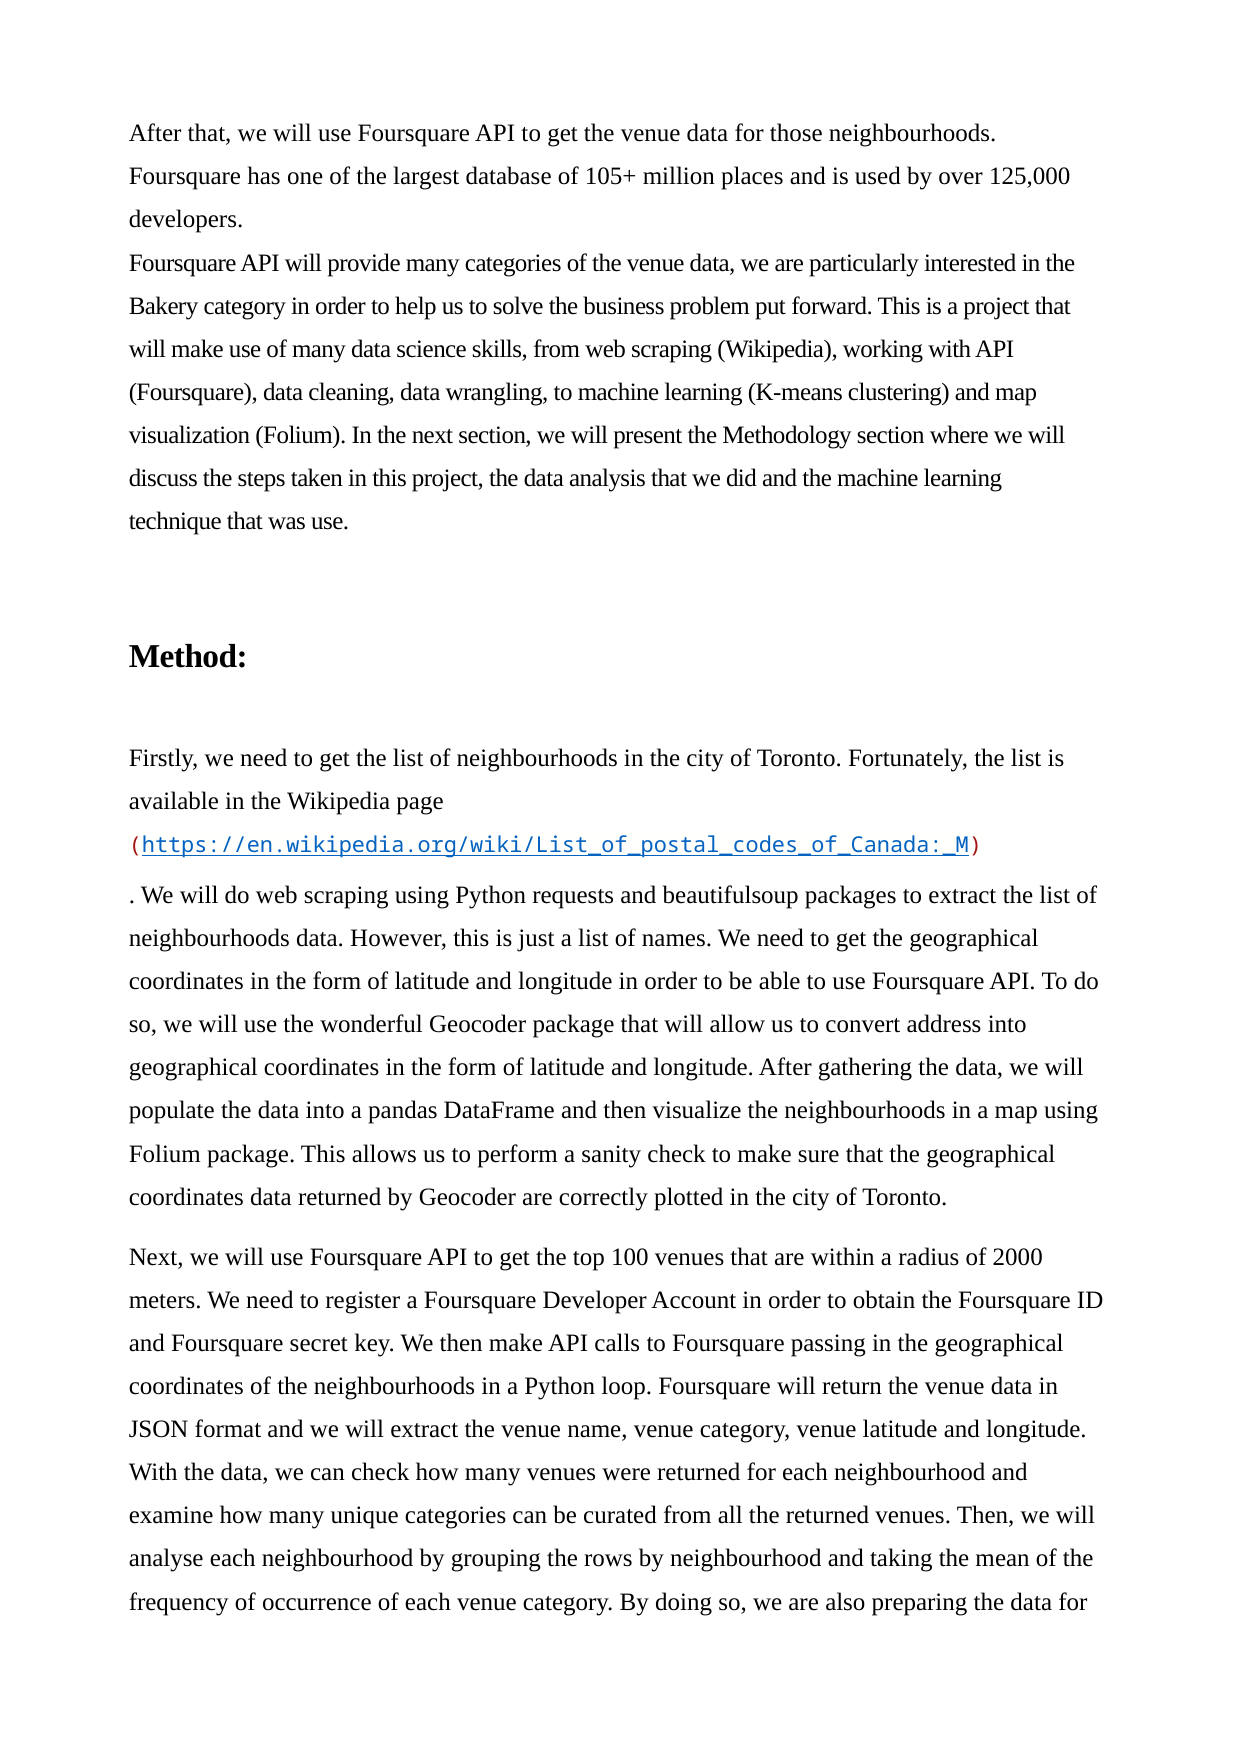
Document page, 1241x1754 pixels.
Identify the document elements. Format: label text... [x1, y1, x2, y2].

text Next, we will use Foursquare API to get the top 100 venues that are within a radius of 2000 meters. We need to register a Foursquare Developer Account in order to obtain the Foursquare ID and Foursquare secret key. We then make API calls to Foursquare passing in the geographical coordinates of the neighbourhoods in a Python loop. Foursquare will return the venue data in JSON format and we will extract the venue name, venue category, venue latitude and longitude. With the data, we can check how many venues were returned for each neighbourhood and examine how many unique categories can be curated from all the returned venues. Then, we will analyse each neighbourhood by grouping the rows by neighbourhood and taking the mean of the frequency of occurrence of each venue category. By doing so, we are also preparing the data for [128, 1242, 1104, 1615]
text Firstly, we need to get the list of neighbourhoods in the city of Toronto. Fortunately, the list is available in the Wikipedia page (https://en.wikipedia.org/wiki/List_of_postal_codes_of_Canada:_M) [128, 743, 1110, 859]
text . We will do web scraping using Python requests and beautifulsoup packages to extract the list of neighbourhoods data. However, this is just a list of names. We need to get the geographical coordinates in the form of latitude and longitude in order to be able to use Foursquare API. To do so, we will use the wonderful Geocoder package that will allow us to convert address into geographical coordinates in the form of latitude and longitude. After gathering the data, we will populate the data into a pandas DataFrame and then visualize the neighbourhoods in a map using Folium package. This allows us to perform a sanity check to make sure that the geographical coordinates data returned by Geocoder are correctly plotted in the city of Toronto. [128, 880, 1110, 1211]
text After that, we will use Foursquare API to get the venue data for those neighbourhoods. Foursquare has one of the largest database of 105+ million places and is used by over 125,000 developers. [128, 118, 1093, 233]
text Method: [128, 636, 1100, 674]
text Foursquare API will provide many categories of the venue data, we are particularly interested in the Bakery category in order to help us to solve the business problem put forward. This is a project that will make use of many data science skills, from web scraping (Wikipedia), working with API (Foursquare), data cleaning, data wrangling, to machine learning (K-means clustering) and map visualization (Folium). In the next section, we will present the Methodology section where we will discuss the steps taken in this project, the data analysis that we did and the machine learning technique that was use. [128, 248, 1100, 535]
